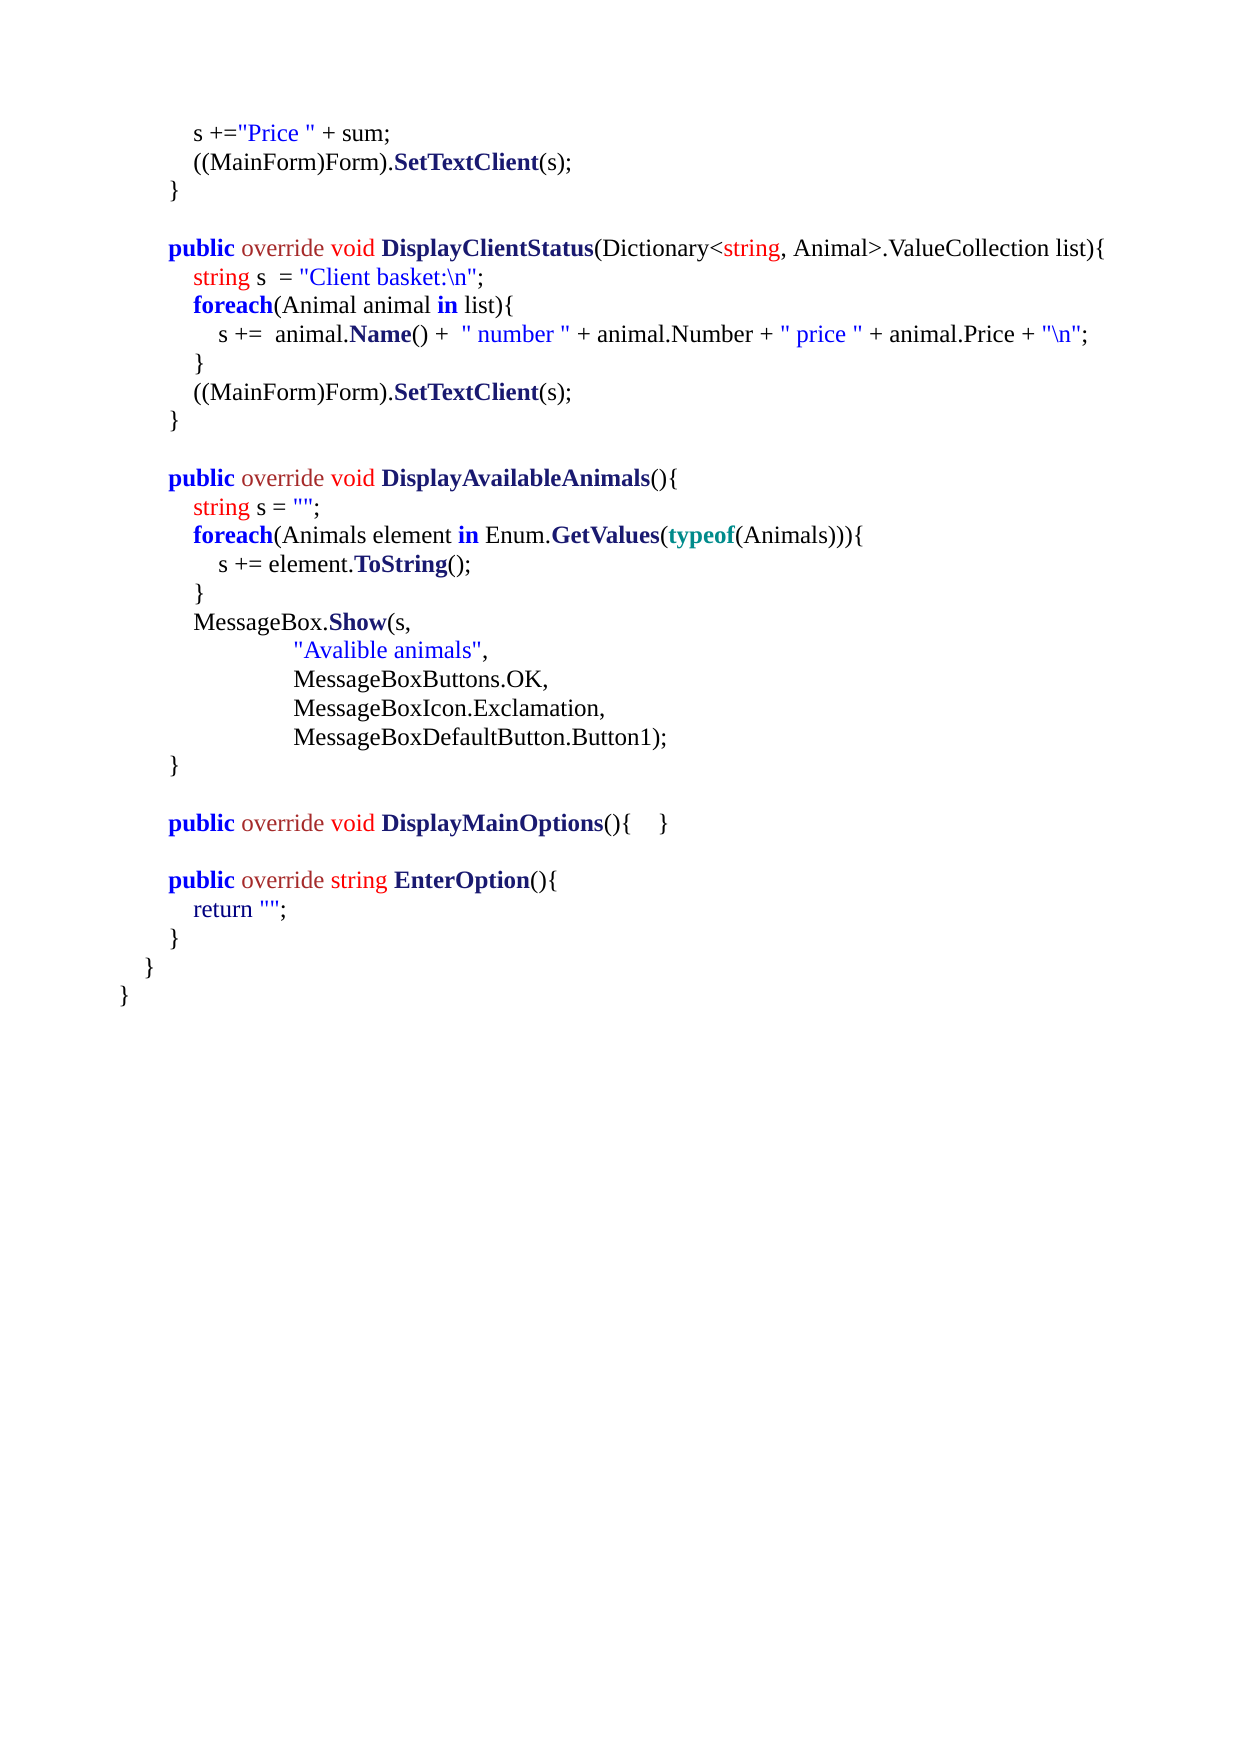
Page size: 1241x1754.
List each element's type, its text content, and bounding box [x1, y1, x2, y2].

text s +="Price " + sum; ((MainForm)Form).SetTextClient(s); } public override void DisplayClientStatus(Dictionary<string, Animal>.ValueCollection list){ string s = "Client basket:\n"; foreach(Animal animal in list){ s += animal.Name() + " number " + animal.Number + " price " + animal.Price + "\n"; } ((MainForm)Form).SetTextClient(s); } public override void DisplayAvailableAnimals(){ string s = ""; foreach(Animals element in Enum.GetValues(typeof(Animals))){ s += element.ToString(); } MessageBox.Show(s, "Avalible animals", MessageBoxButtons.OK, MessageBoxIcon.Exclamation, MessageBoxDefaultButton.Button1); } public override void DisplayMainOptions(){ } public override string EnterOption(){ return ""; } } } [118, 118, 1122, 1009]
